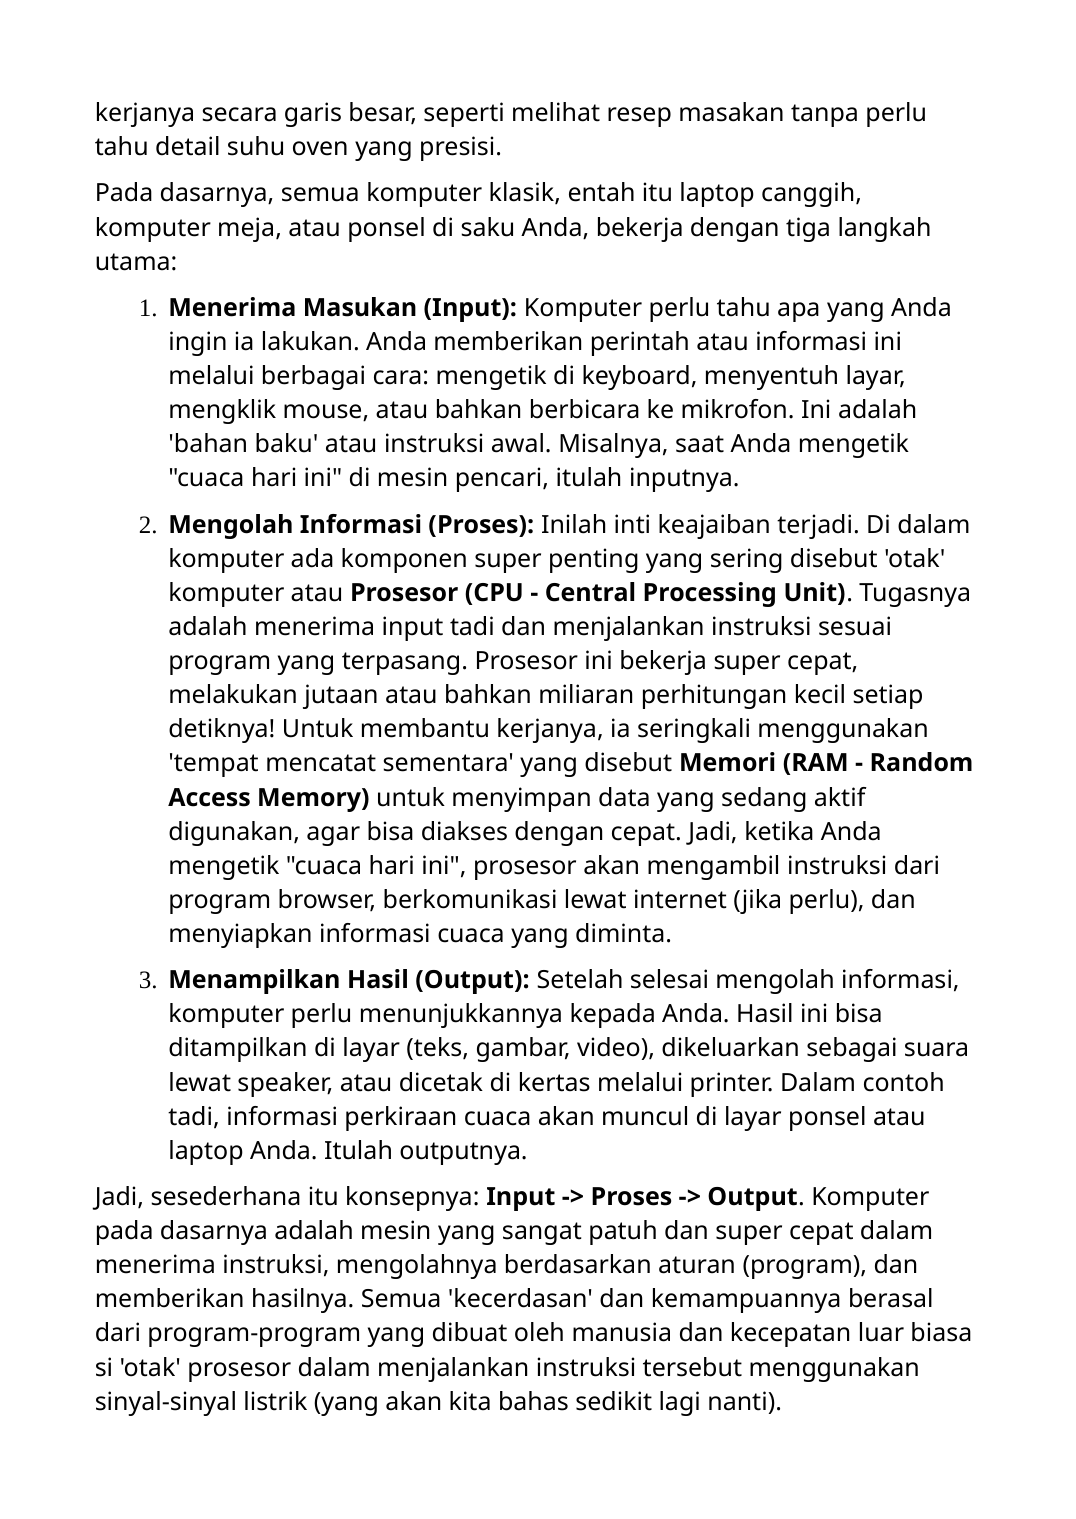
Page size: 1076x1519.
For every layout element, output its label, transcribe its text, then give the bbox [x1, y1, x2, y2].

text Pada dasarnya, semua komputer klasik, entah itu laptop canggih, komputer meja, atau ponsel di saku Anda, bekerja dengan tiga langkah utama: [94, 175, 981, 277]
text Jadi, sesederhana itu konsepnya: Input -> Proses -> Output. Komputer pada dasarnya adalah mesin yang sangat patuh dan super cepat dalam menerima instruksi, mengolahnya berdasarkan aturan (program), dan memberikan hasilnya. Semua 'kecerdasan' dan kemampuannya berasal dari program-program yang dibuat oleh manusia dan kecepatan luar biasa si 'otak' prosesor dalam menjalankan instruksi tersebut menggunakan sinyal-sinyal listrik (yang akan kita bahas sedikit lagi nanti). [94, 1179, 981, 1417]
text kerjanya secara garis besar, seperti melihat resep masakan tanpa perlu tahu detail suhu oven yang presisi. [94, 94, 981, 163]
list Menerima Masukan (Input): Komputer perlu tahu apa yang Anda ingin ia lakukan. Anda memberikan perintah atau informasi ini melalui berbagai cara: mengetik di keyboard, menyentuh layar, mengklik mouse, atau bahkan berbicara ke mikrofon. Ini adalah 'bahan baku' atau instruksi awal. Misalnya, saat Anda mengetik "cuaca hari ini" di mesin pencari, itulah inputnya. [139, 290, 981, 494]
list Menampilkan Hasil (Output): Setelah selesai mengolah informasi, komputer perlu menunjukkannya kepada Anda. Hasil ini bisa ditampilkan di layar (teks, gambar, video), dikeluarkan sebagai suara lewat speaker, atau dicetak di kertas melalui printer. Dalam contoh tadi, informasi perkiraan cuaca akan muncul di layar ponsel atau laptop Anda. Itulah outputnya. [139, 962, 981, 1166]
list Mengolah Informasi (Proses): Inilah inti keajaiban terjadi. Di dalam komputer ada komponen super penting yang sering disebut 'otak' komputer atau Prosesor (CPU - Central Processing Unit). Tugasnya adalah menerima input tadi dan menjalankan instruksi sesuai program yang terpasang. Prosesor ini bekerja super cepat, melakukan jutaan atau bahkan miliaran perhitungan kecil setiap detiknya! Untuk membantu kerjanya, ia seringkali menggunakan 'tempat mencatat sementara' yang disebut Memori (RAM - Random Access Memory) untuk menyimpan data yang sedang aktif digunakan, agar bisa diakses dengan cepat. Jadi, ketika Anda mengetik "cuaca hari ini", prosesor akan mengambil instruksi dari program browser, berkomunikasi lewat internet (jika perlu), dan menyiapkan informasi cuaca yang diminta. [139, 507, 981, 949]
